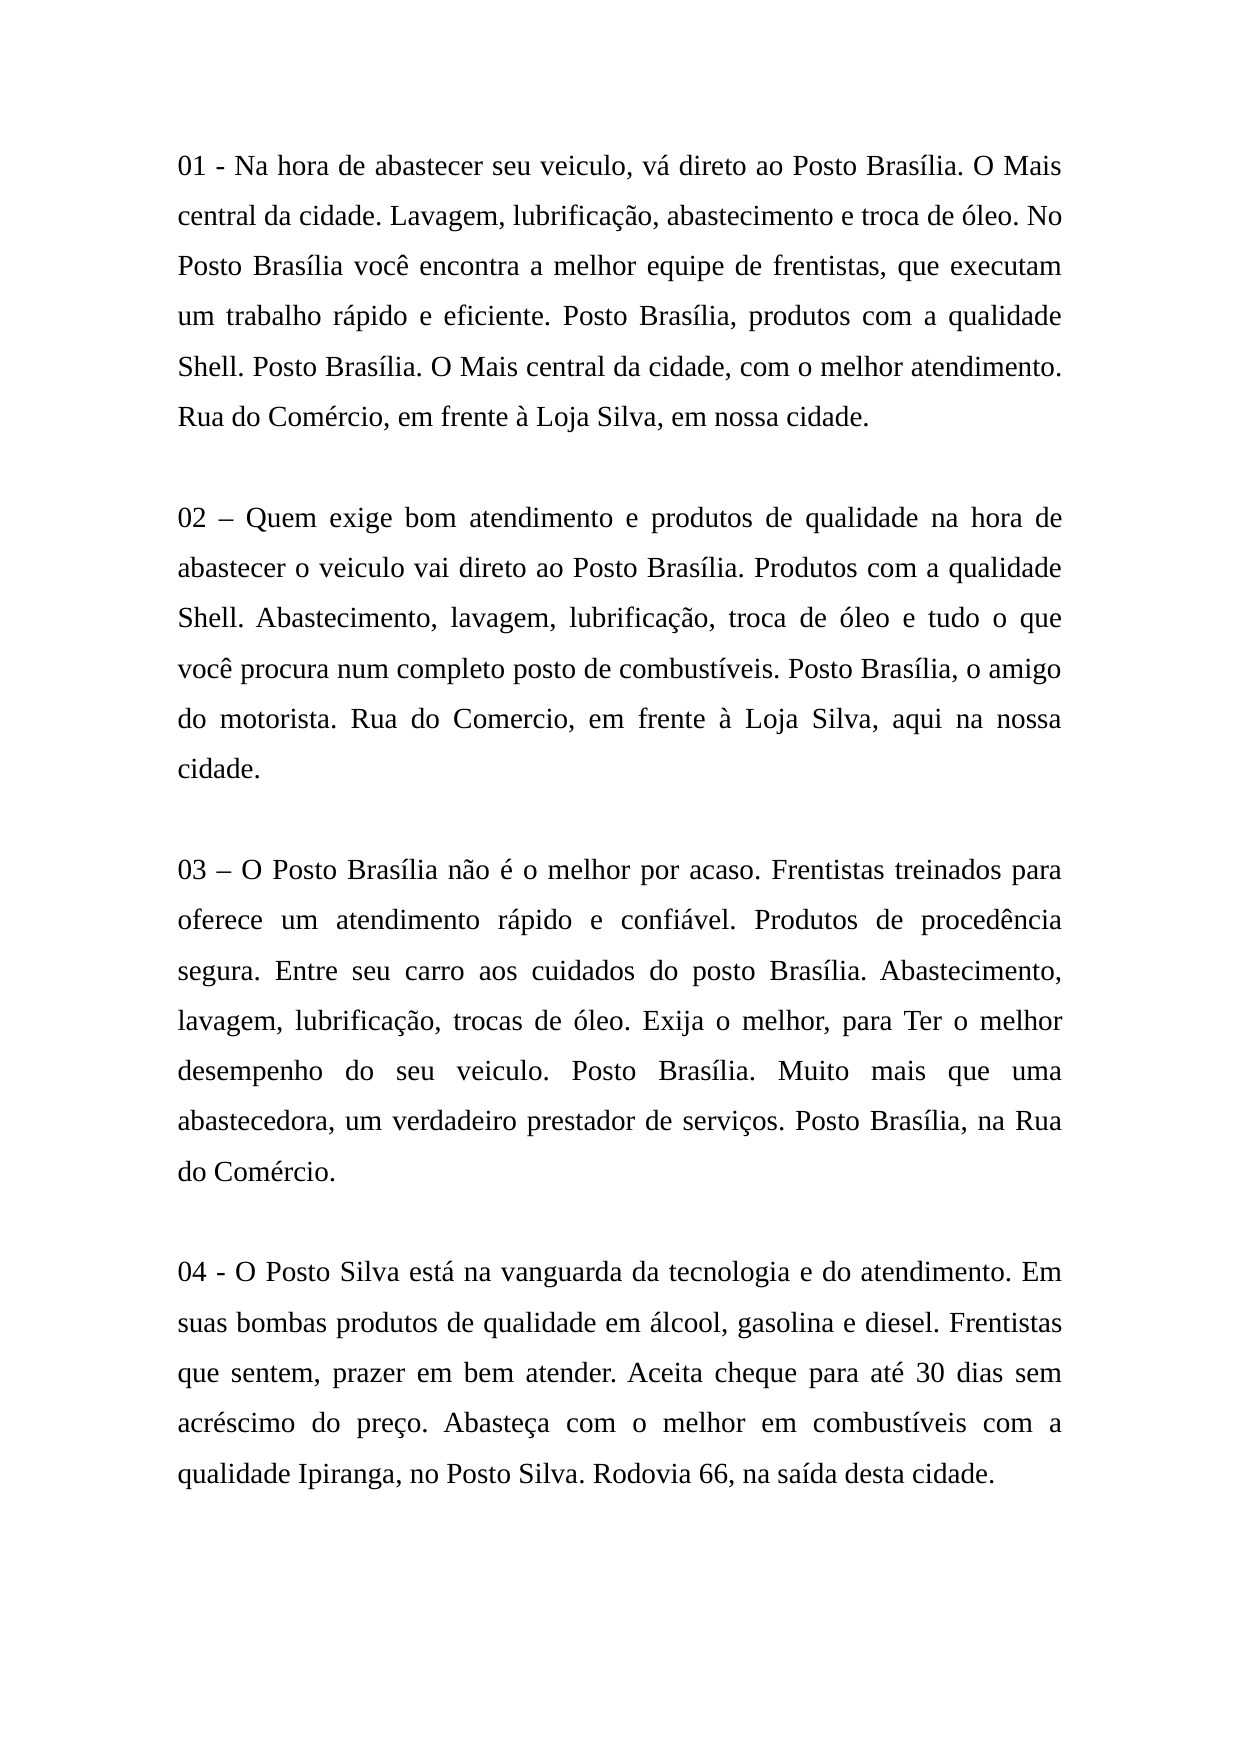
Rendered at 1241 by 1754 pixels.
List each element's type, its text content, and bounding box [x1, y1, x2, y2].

text 04 - O Posto Silva está na vanguarda da tecnologia e do atendimento. Em suas bombas produtos de qualidade em álcool, gasolina e diesel. Frentistas que sentem, prazer em bem atender. Aceita cheque para até 30 dias sem acréscimo do preço. Abasteça com o melhor em combustíveis com a qualidade Ipiranga, no Posto Silva. Rodovia 66, na saída desta cidade. [177, 1254, 1063, 1489]
text 01 - Na hora de abastecer seu veiculo, vá direto ao Posto Brasília. O Mais central da cidade. Lavagem, lubrificação, abastecimento e troca de óleo. No Posto Brasília você encontra a melhor equipe de frentistas, que executam um trabalho rápido e eficiente. Posto Brasília, produtos com a qualidade Shell. Posto Brasília. O Mais central da cidade, com o melhor atendimento. Rua do Comércio, em frente à Loja Silva, em nossa cidade. [177, 148, 1063, 433]
text 03 – O Posto Brasília não é o melhor por acaso. Frentistas treinados para oferece um atendimento rápido e confiável. Produtos de procedência segura. Entre seu carro aos cuidados do posto Brasília. Abastecimento, lavagem, lubrificação, trocas de óleo. Exija o melhor, para Ter o melhor desempenho do seu veiculo. Posto Brasília. Muito mais que uma abastecedora, um verdadeiro prestador de serviços. Posto Brasília, na Rua do Comércio. [177, 852, 1063, 1187]
text 02 – Quem exige bom atendimento e produtos de qualidade na hora de abastecer o veiculo vai direto ao Posto Brasília. Produtos com a qualidade Shell. Abastecimento, lavagem, lubrificação, troca de óleo e tudo o que você procura num completo posto de combustíveis. Posto Brasília, o amigo do motorista. Rua do Comercio, em frente à Loja Silva, aqui na nossa cidade. [177, 500, 1063, 785]
